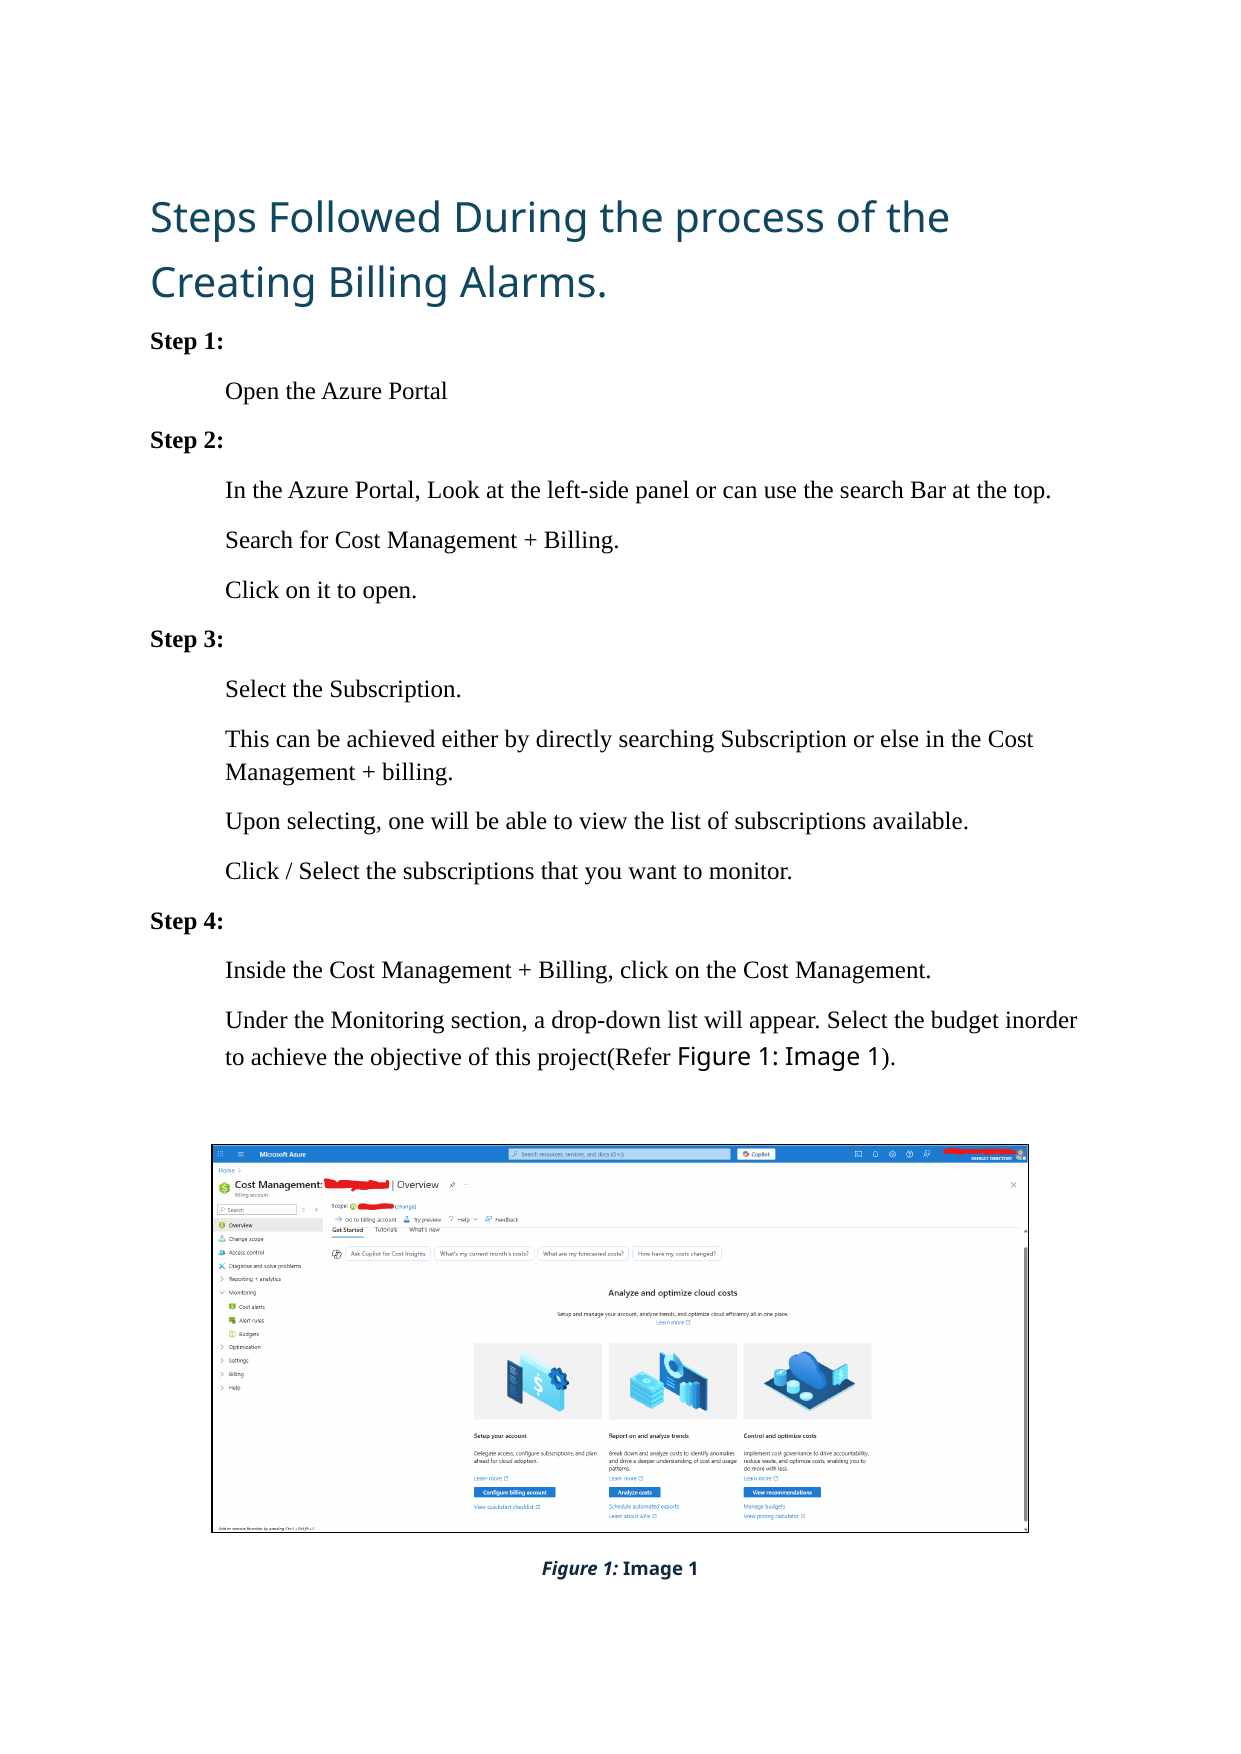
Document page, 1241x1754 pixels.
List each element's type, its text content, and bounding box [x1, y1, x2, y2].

subtitle Steps Followed During the process of the Creating Billing Alarms. [150, 187, 1090, 309]
text Upon selecting, one will be able to view the list of subscriptions available. [225, 806, 1090, 835]
text Inside the Cost Management + Billing, click on the Cost Management. [225, 956, 1090, 984]
text Select the Subscription. [225, 674, 1090, 703]
text Figure 1: Image 1 [150, 1555, 1090, 1580]
text Step 3: [150, 624, 1090, 653]
text Click on it to open. [225, 575, 1090, 603]
text Click / Select the subscriptions that you want to monitor. [225, 856, 1090, 885]
text Step 4: [150, 906, 1090, 934]
text Step 2: [150, 426, 1090, 454]
text Step 1: [150, 326, 1090, 355]
text Under the Monitoring section, a drop-down list will appear. Select the budget inorder to achieve the objective of this project(Refer Figure 1). [225, 1005, 1090, 1072]
text This can be achieved either by directly searching Subscription or else in the Cost Management + billing. [225, 724, 1090, 786]
text In the Azure Portal, Look at the left-side panel or can use the search Bar at the top. [225, 475, 1090, 504]
text Search for Cost Management + Billing. [225, 525, 1090, 554]
text Open the Azure Portal [150, 376, 1090, 405]
